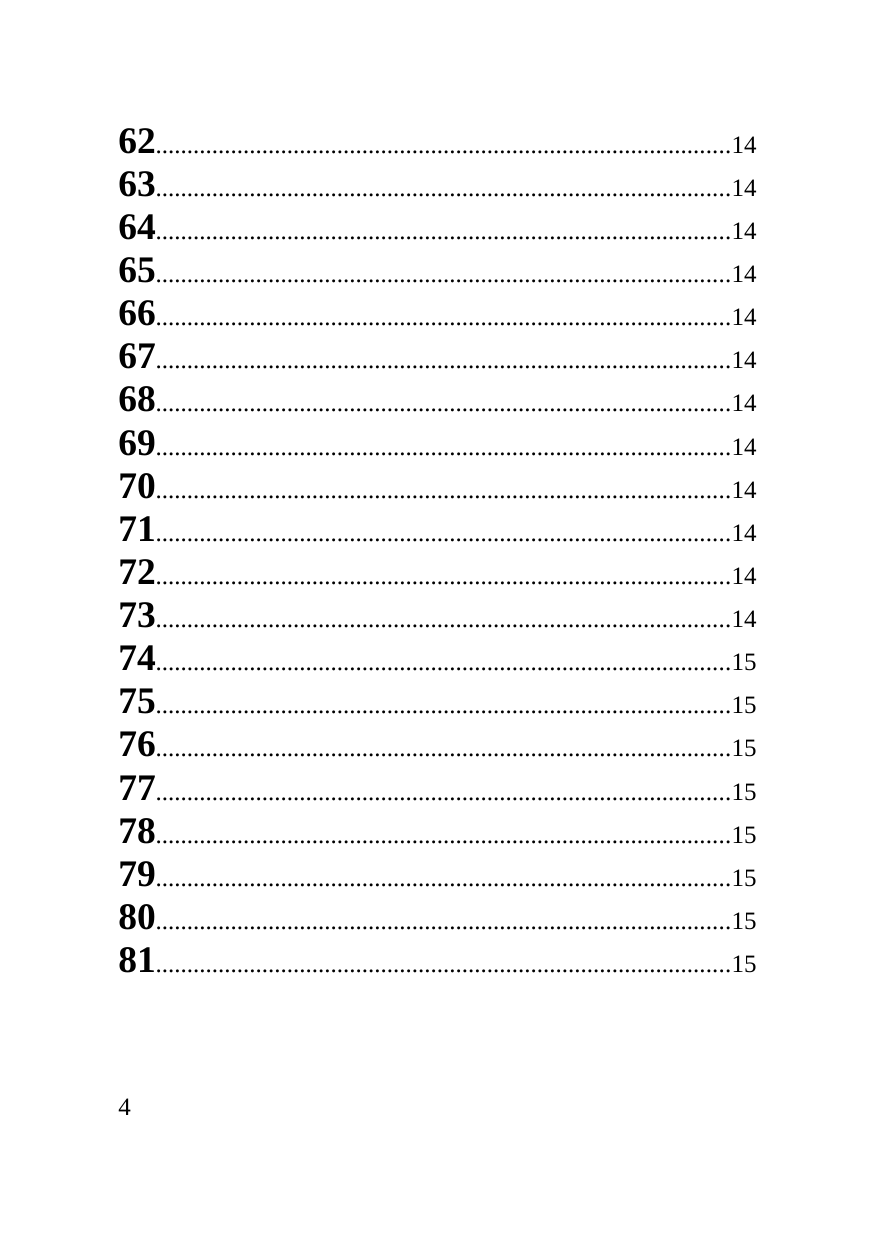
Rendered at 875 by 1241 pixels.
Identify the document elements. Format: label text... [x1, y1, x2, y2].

text 81 15 [118, 937, 756, 981]
text 66 14 [118, 291, 756, 334]
text 73 14 [118, 592, 756, 636]
text 75 15 [118, 679, 756, 722]
text 69 14 [118, 420, 756, 463]
text 64 14 [118, 204, 756, 247]
text 74 15 [118, 636, 756, 679]
text 62 14 [118, 118, 756, 161]
text 63 14 [118, 161, 756, 204]
text 68 14 [118, 377, 756, 420]
text 65 14 [118, 247, 756, 291]
text 80 15 [118, 894, 756, 937]
text 79 15 [118, 851, 756, 894]
text 71 14 [118, 506, 756, 549]
text 67 14 [118, 334, 756, 377]
text 77 15 [118, 765, 756, 808]
text 70 14 [118, 463, 756, 506]
text 78 15 [118, 808, 756, 851]
text 76 15 [118, 722, 756, 765]
text 72 14 [118, 549, 756, 592]
